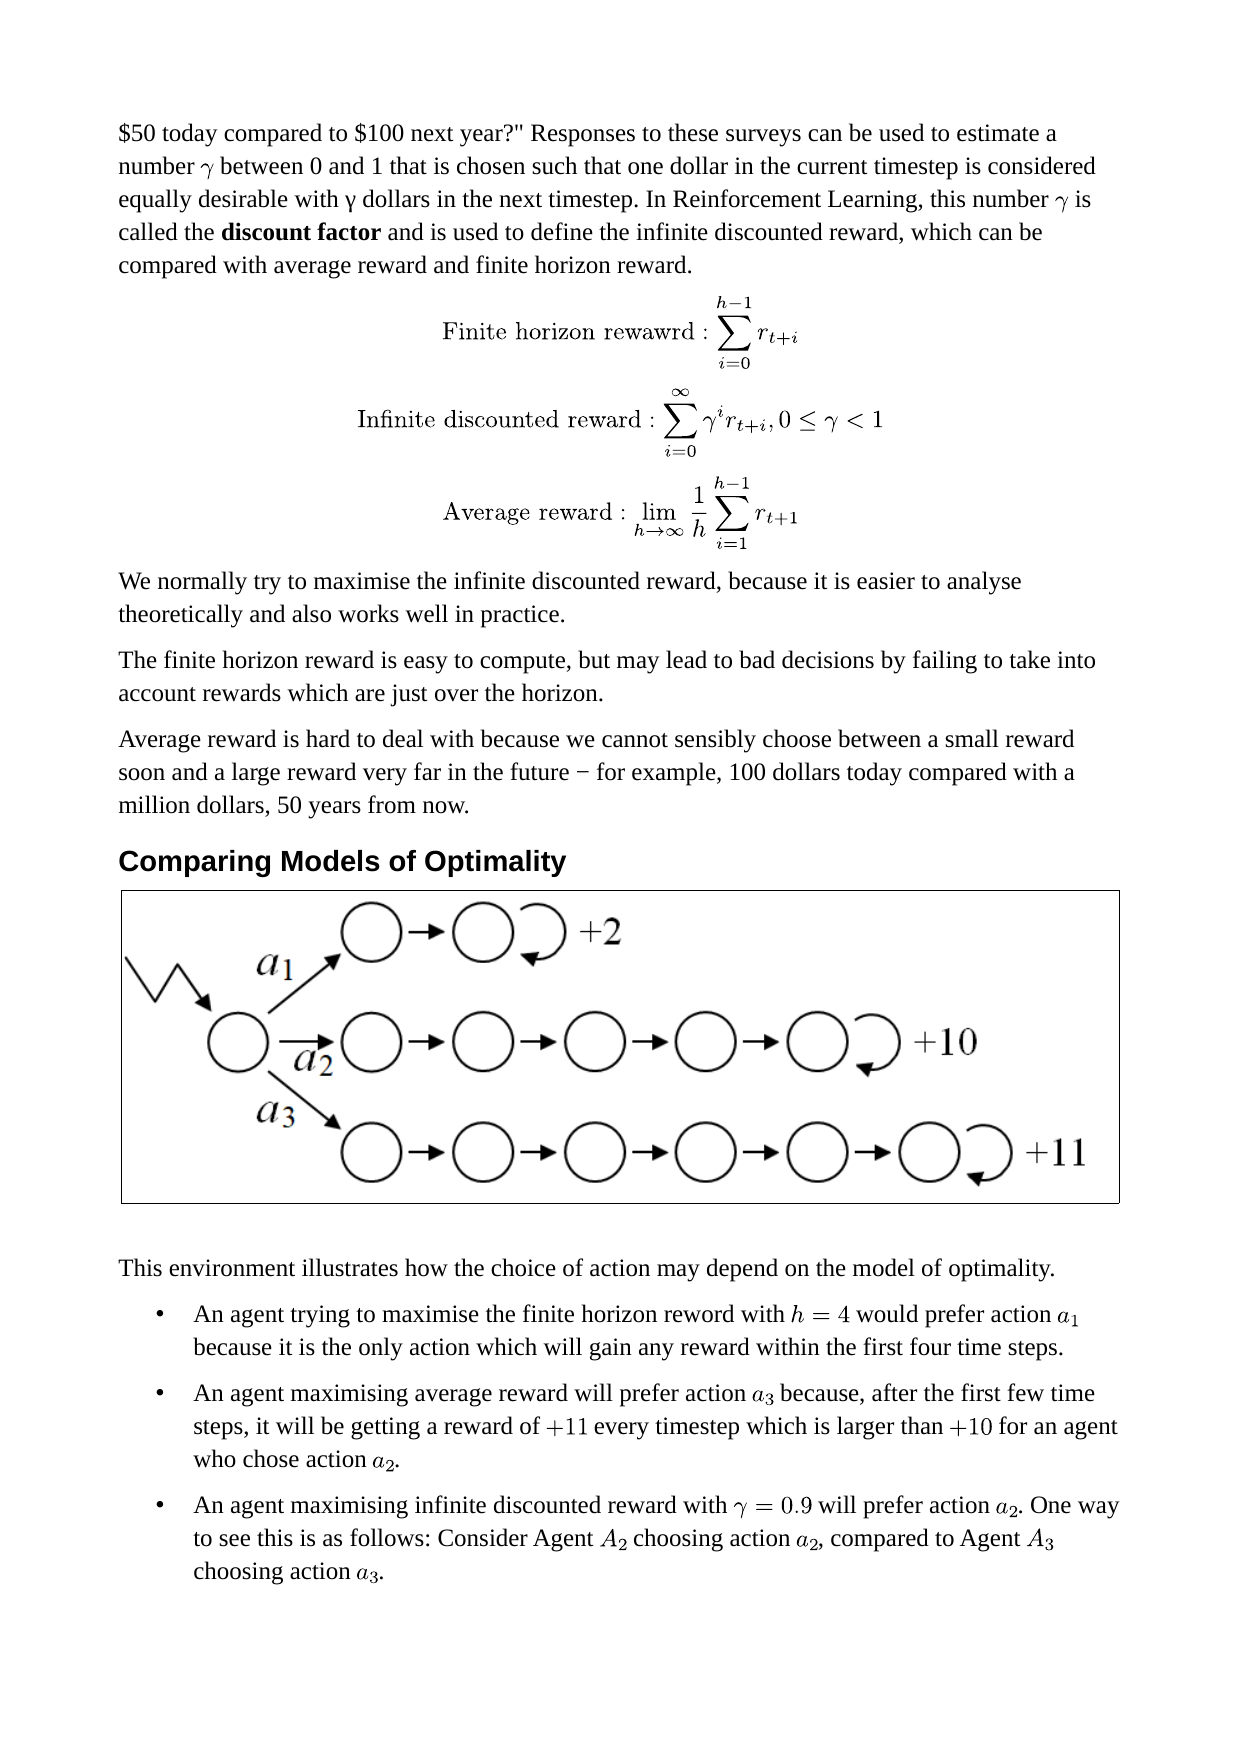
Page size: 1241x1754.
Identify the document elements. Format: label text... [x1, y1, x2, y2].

text This environment illustrates how the choice of action may depend on the model of optimality. [118, 1253, 1122, 1282]
list An agent maximising average reward will prefer action because, after the first few time steps, it will be getting a reward of every timestep which is larger than for an agent who chose action . [156, 1378, 1122, 1473]
text Average reward is hard to deal with because we cannot sensibly choose between a small reward soon and a large reward very far in the future − for example, 100 dollars today compared with a million dollars, 50 years from now. [118, 724, 1122, 819]
subtitle Comparing Models of Optimality [118, 844, 1122, 878]
text We normally try to maximise the infinite discounted reward, because it is easier to analyse theoretically and also works well in practice. [118, 566, 1122, 628]
text The finite horizon reward is easy to compute, but may lead to bad decisions by failing to take into account rewards which are just over the horizon. [118, 645, 1122, 707]
list An agent trying to maximise the finite horizon reword with would prefer action because it is the only action which will gain any reward within the first four time steps. [156, 1299, 1122, 1361]
text $50 today compared to $100 next year?" Responses to these surveys can be used to estimate a number between 0 and 1 that is chosen such that one dollar in the current timestep is considered equally desirable with γ dollars in the next timestep. In Reinforcement Learning, this number is called the discount factor and is used to define the infinite discounted reward, which can be compared with average reward and finite horizon reward. [118, 118, 1122, 279]
list An agent maximising infinite discounted reward with will prefer action . One way to see this is as follows: Consider Agent choosing action , compared to Agent choosing action . [156, 1490, 1122, 1585]
picture [124, 893, 1116, 1200]
